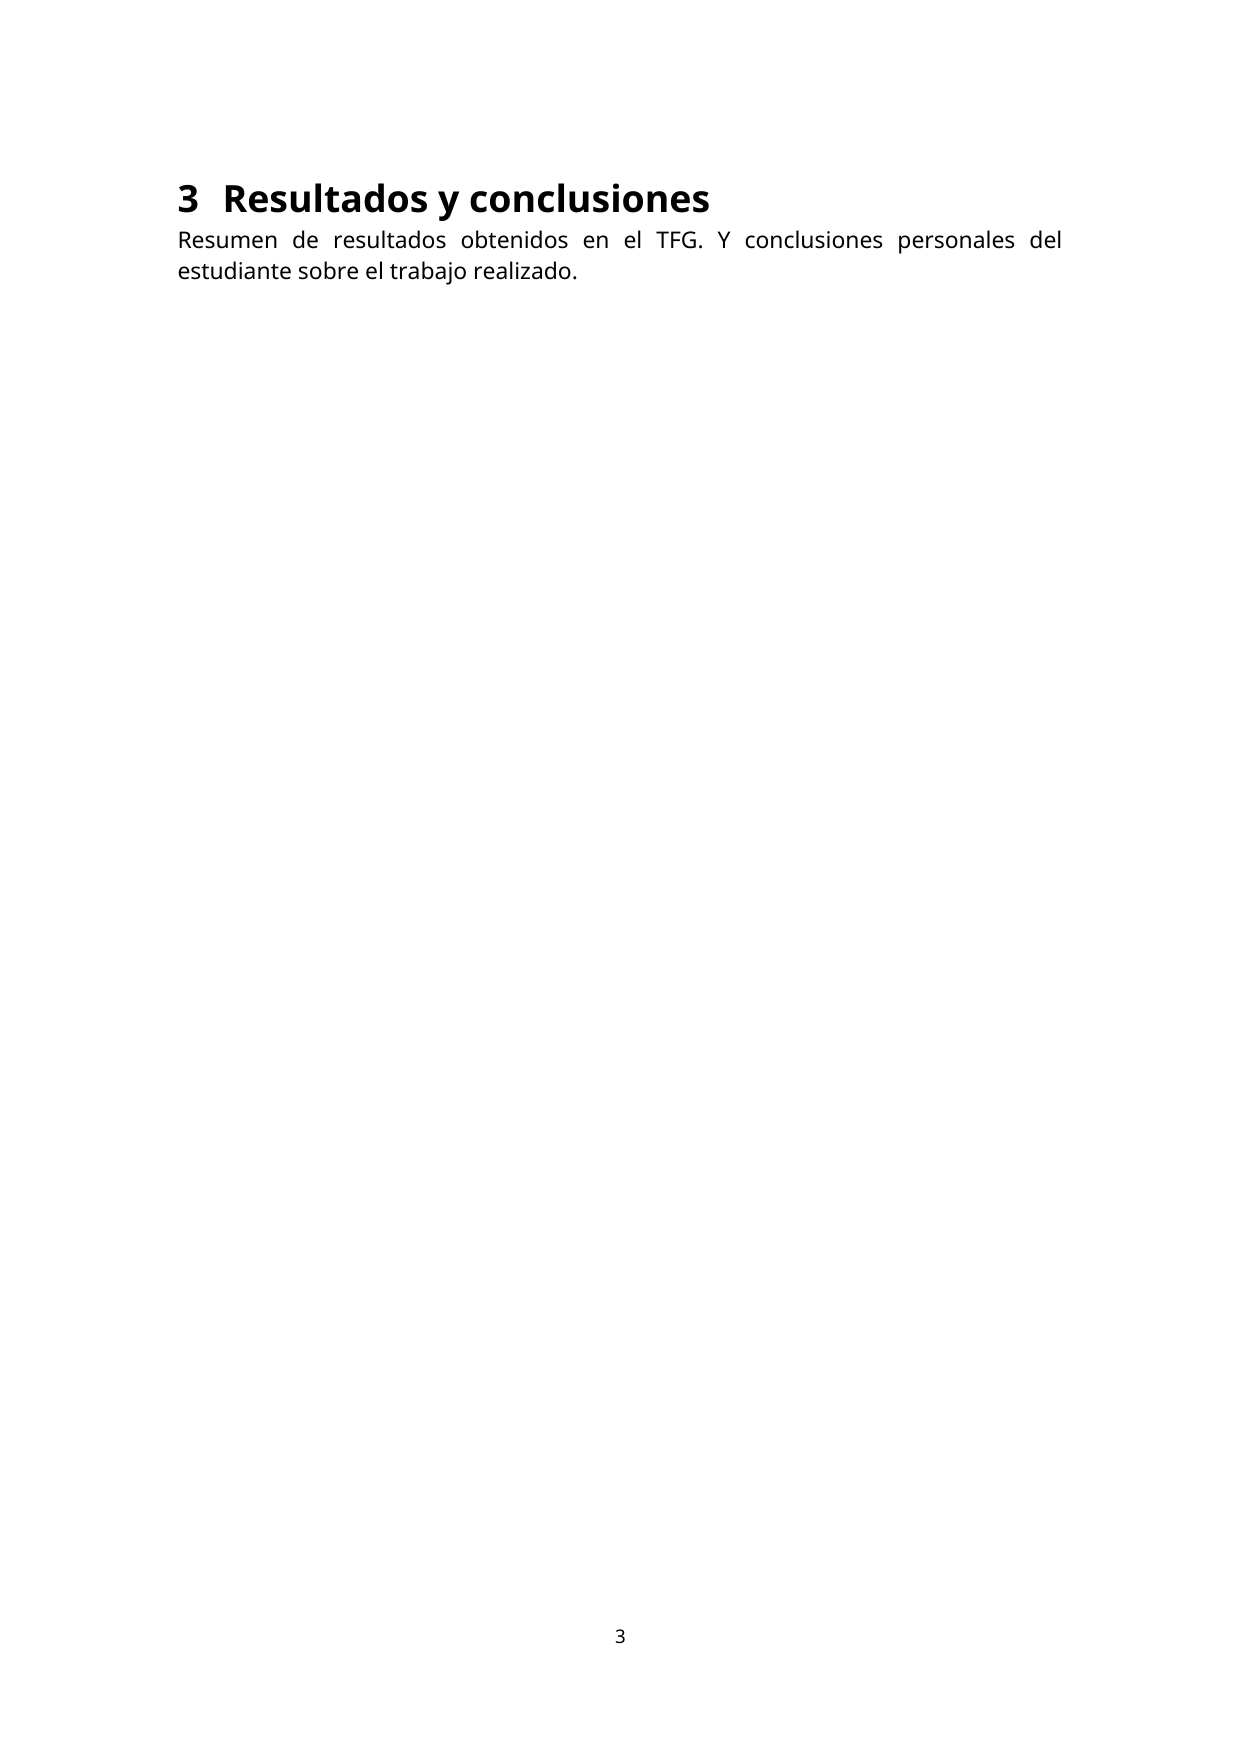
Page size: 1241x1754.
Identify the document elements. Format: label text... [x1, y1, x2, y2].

text Resumen de resultados obtenidos en el TFG. Y conclusiones personales del estudiante sobre el trabajo realizado. [177, 224, 1063, 286]
subtitle Resultados y conclusiones [177, 173, 1063, 224]
